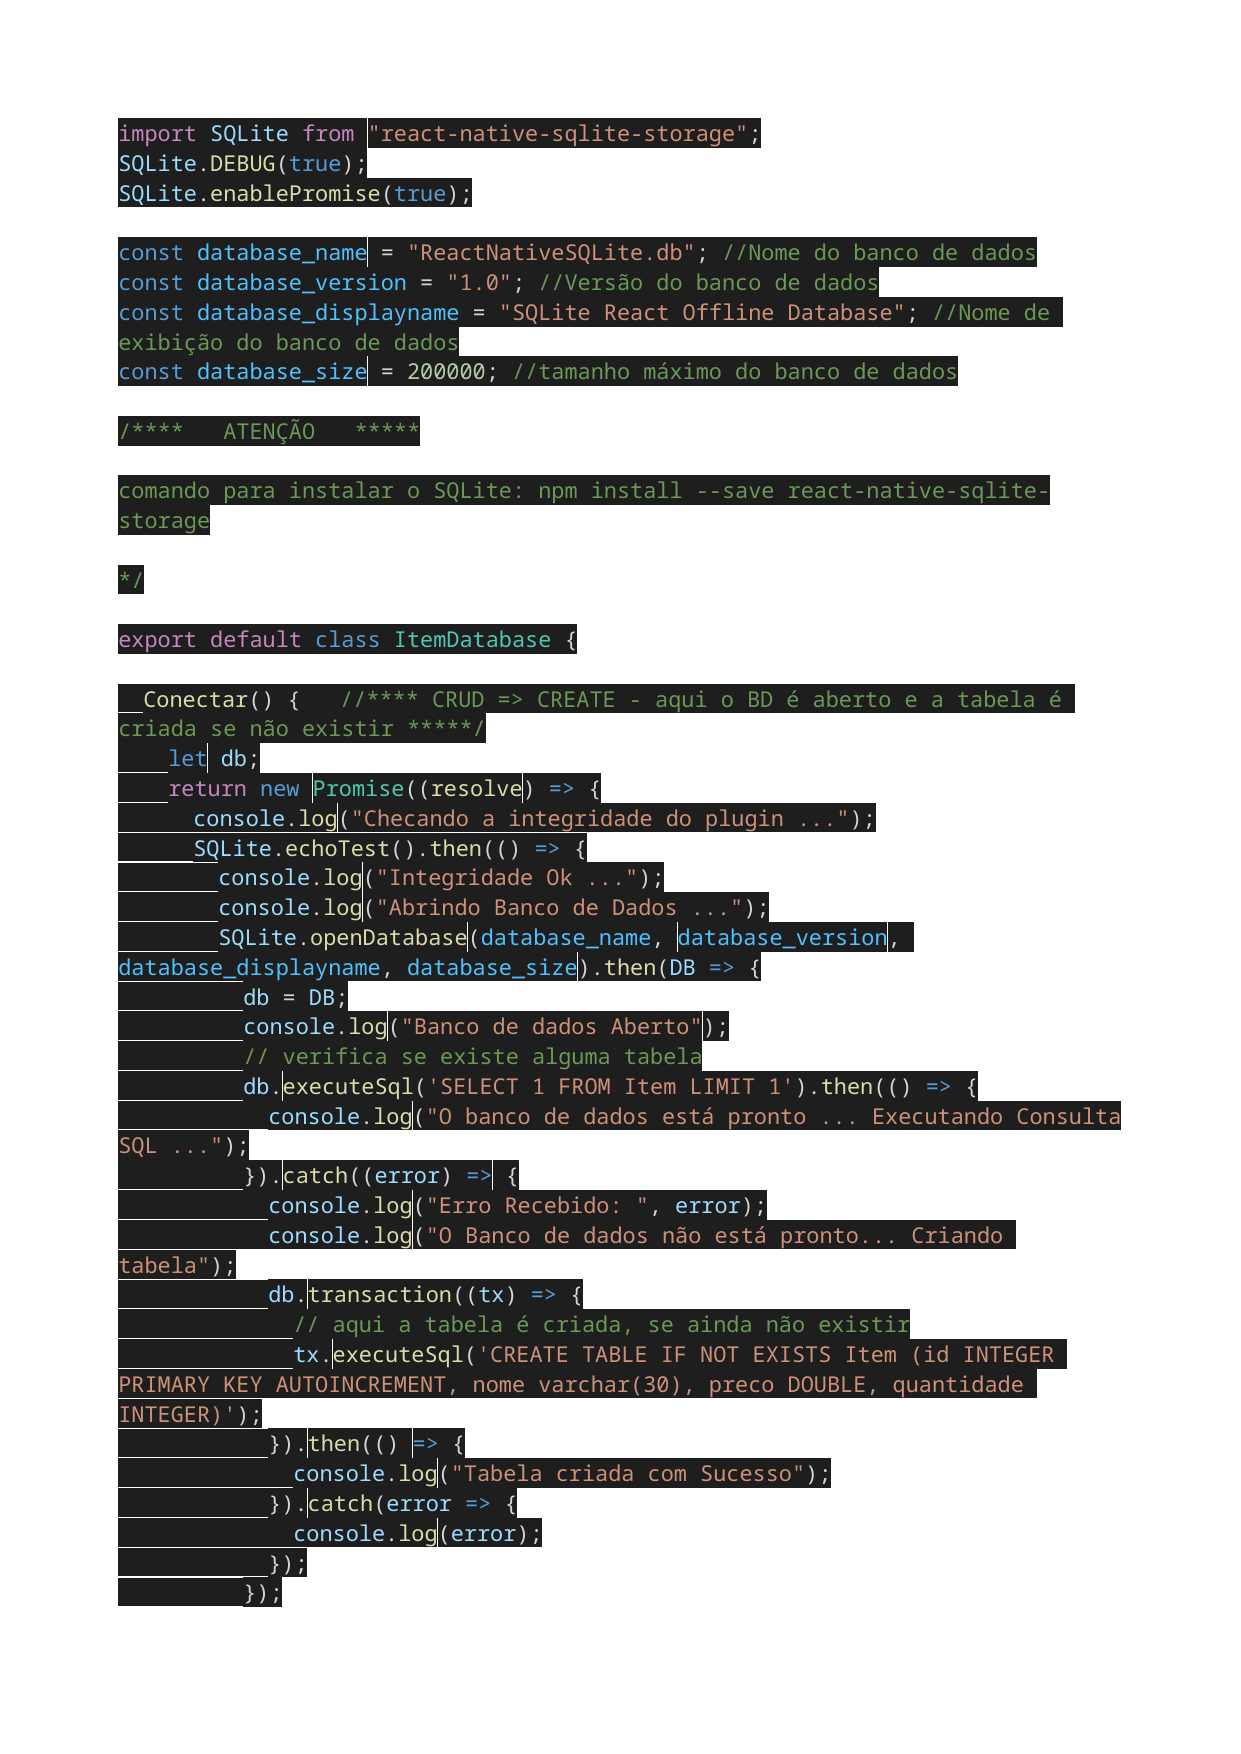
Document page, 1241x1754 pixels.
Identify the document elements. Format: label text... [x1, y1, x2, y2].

text /**** ATENÇÃO ***** [118, 416, 1122, 446]
text return new Promise((resolve) => { [118, 773, 1122, 803]
text let db; [118, 743, 1122, 773]
text }).then(() => { [118, 1428, 1122, 1458]
text const database_displayname = "SQLite React Offline Database"; //Nome de exibição do banco de dados [118, 297, 1122, 356]
text console.log("Tabela criada com Sucesso"); [118, 1458, 1122, 1488]
text console.log("O banco de dados está pronto ... Executando Consulta SQL ..."); [118, 1101, 1122, 1160]
text comando para instalar o SQLite: npm install --save react-native-sqlite-storage [118, 475, 1122, 535]
text console.log("O Banco de dados não está pronto... Criando tabela"); [118, 1220, 1122, 1279]
text console.log("Abrindo Banco de Dados ..."); [118, 892, 1122, 922]
text }).catch((error) => { [118, 1160, 1122, 1190]
text console.log("Integridade Ok ..."); [118, 862, 1122, 892]
text console.log("Banco de dados Aberto"); [118, 1011, 1122, 1041]
text tx.executeSql('CREATE TABLE IF NOT EXISTS Item (id INTEGER PRIMARY KEY AUTOINCREMENT, nome varchar(30), preco DOUBLE, quantidade INTEGER)'); [118, 1339, 1122, 1428]
text db.executeSql('SELECT 1 FROM Item LIMIT 1').then(() => { [118, 1071, 1122, 1101]
text */ [118, 564, 1122, 594]
text db = DB; [118, 981, 1122, 1011]
text export default class ItemDatabase { [118, 624, 1122, 654]
text // aqui a tabela é criada, se ainda não existir [118, 1309, 1122, 1339]
text const database_size = 200000; //tamanho máximo do banco de dados [118, 356, 1122, 386]
text // verifica se existe alguma tabela [118, 1041, 1122, 1071]
text Conectar() { //**** CRUD => CREATE - aqui o BD é aberto e a tabela é criada se não existir *****/ [118, 683, 1122, 743]
text console.log("Checando a integridade do plugin ..."); [118, 803, 1122, 832]
text db.transaction((tx) => { [118, 1279, 1122, 1309]
text SQLite.openDatabase(database_name, database_version, database_displayname, database_size).then(DB => { [118, 922, 1122, 981]
text }).catch(error => { [118, 1488, 1122, 1518]
text console.log("Erro Recebido: ", error); [118, 1190, 1122, 1220]
text import SQLite from "react-native-sqlite-storage"; [118, 118, 1122, 148]
text const database_version = "1.0"; //Versão do banco de dados [118, 267, 1122, 297]
text console.log(error); [118, 1518, 1122, 1547]
text }); [118, 1547, 1122, 1577]
text const database_name = "ReactNativeSQLite.db"; //Nome do banco de dados [118, 237, 1122, 267]
text SQLite.enablePromise(true); [118, 178, 1122, 207]
text SQLite.echoTest().then(() => { [118, 832, 1122, 862]
text }); [118, 1577, 1122, 1607]
text SQLite.DEBUG(true); [118, 148, 1122, 178]
